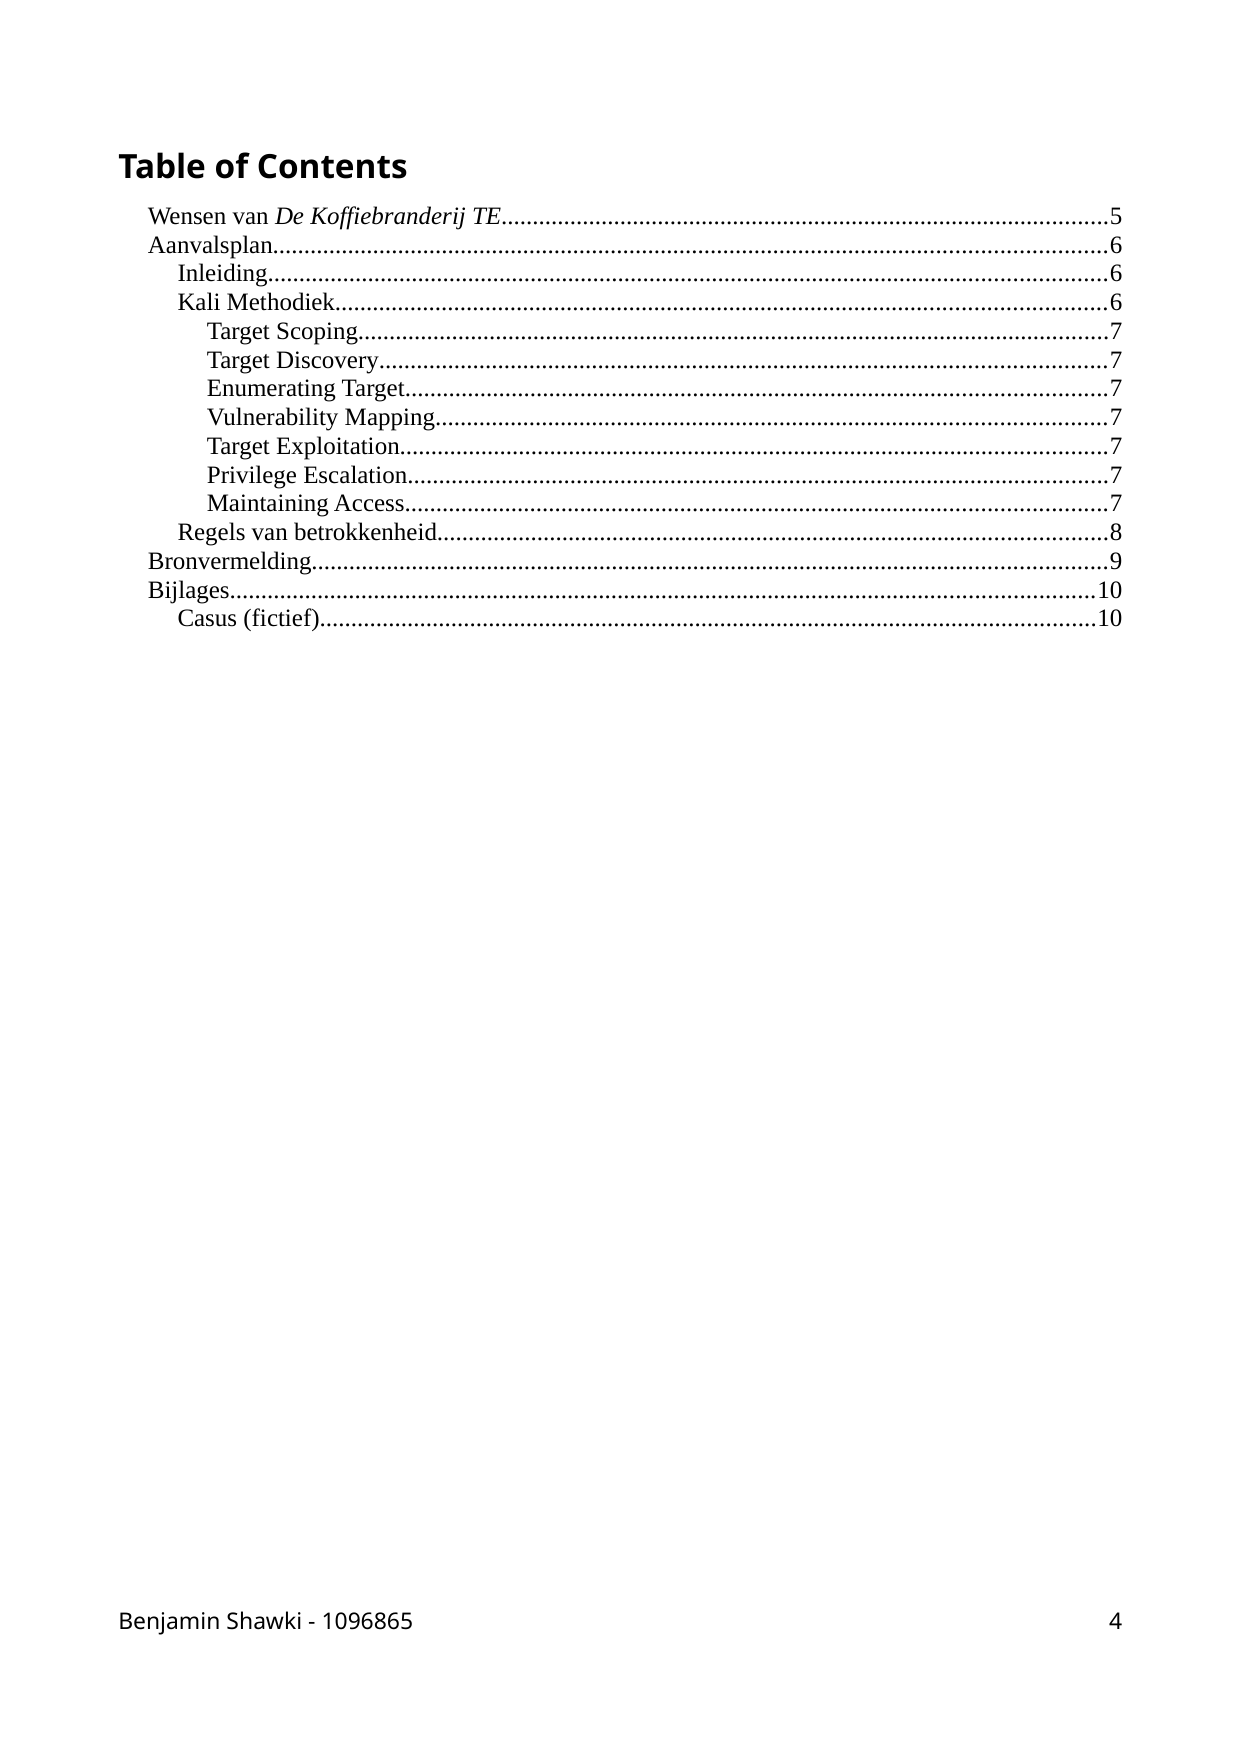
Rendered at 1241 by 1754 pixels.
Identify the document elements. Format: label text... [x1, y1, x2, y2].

text Aanvalsplan 6 [148, 230, 1122, 258]
text Enumerating Target 7 [207, 373, 1122, 402]
text Privilege Escalation 7 [207, 460, 1122, 488]
text Regels van betrokkenheid 8 [177, 517, 1122, 546]
text Target Discovery 7 [207, 345, 1122, 373]
text Target Exploitation 7 [207, 431, 1122, 460]
text Maintaining Access 7 [207, 488, 1122, 517]
text Bronvermelding 9 [148, 546, 1122, 575]
text Inleiding 6 [177, 258, 1122, 287]
text Vulnerability Mapping 7 [207, 402, 1122, 431]
text Bijlages 10 [148, 575, 1122, 603]
text Kali Methodiek 6 [177, 287, 1122, 316]
text Wensen van De Koffiebranderij TE 5 [148, 201, 1122, 230]
subtitle Table of Contents [118, 143, 1122, 188]
text Target Scoping 7 [207, 316, 1122, 345]
text Casus (fictief) 10 [177, 603, 1122, 632]
